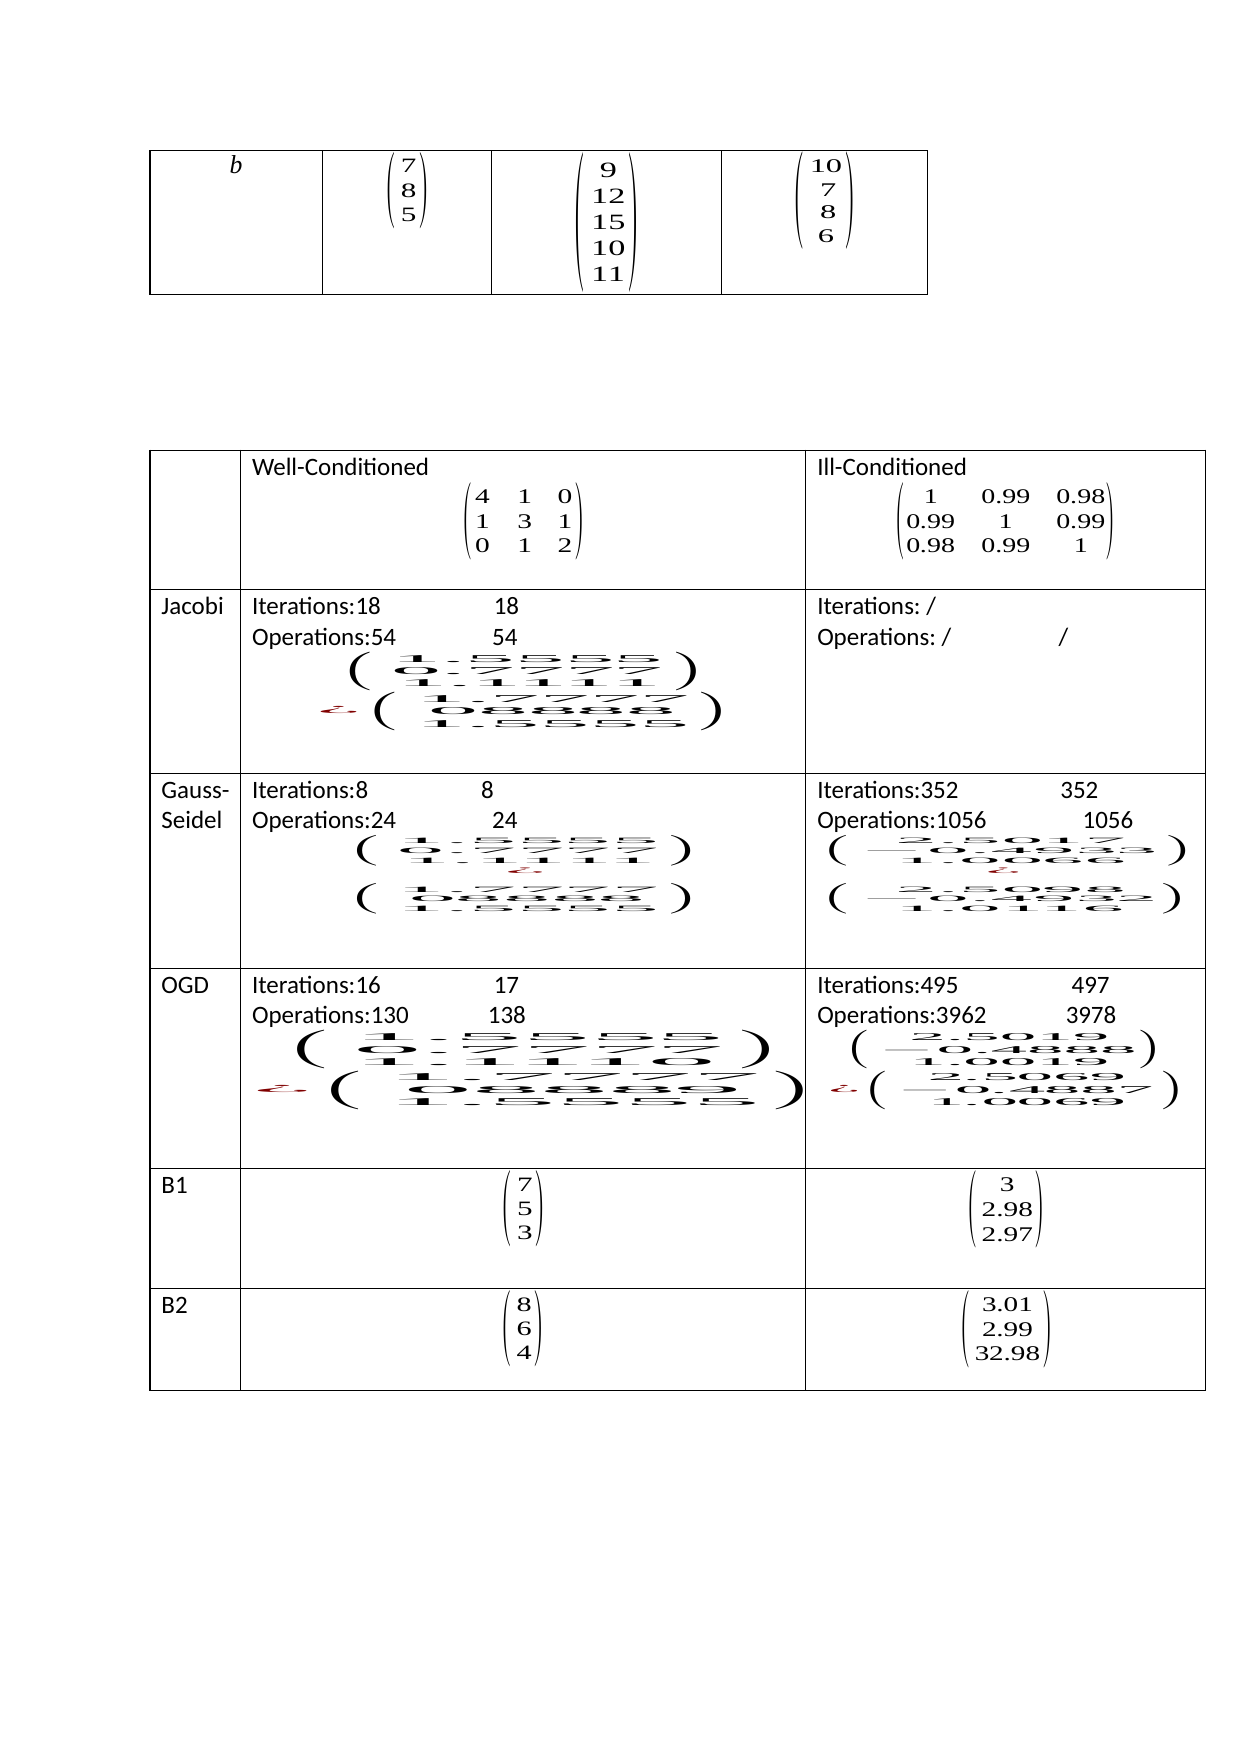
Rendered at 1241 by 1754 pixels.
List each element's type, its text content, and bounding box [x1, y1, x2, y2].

table_header Well-Conditioned [241, 451, 805, 589]
table_cell Iterations:16 17 Operations:130 138 [241, 969, 805, 1168]
table_cell [241, 1289, 805, 1390]
table_cell B1 [151, 1169, 240, 1288]
table_cell Iterations:8 8 Operations:24 24 [241, 774, 805, 968]
table_cell [492, 151, 721, 293]
table_cell Gauss-Seidel [151, 774, 240, 968]
table_cell B2 [151, 1289, 240, 1390]
table_cell [806, 1289, 1205, 1390]
table_cell [241, 1169, 805, 1288]
table_cell [151, 151, 322, 293]
table_cell Iterations:18 18 Operations:54 54 [241, 590, 805, 773]
table_header [151, 451, 240, 589]
table_cell [722, 151, 927, 293]
table_cell Jacobi [151, 590, 240, 773]
table_cell [323, 151, 491, 293]
table_cell Iterations:352 352 Operations:1056 1056 [806, 774, 1205, 968]
table_cell OGD [151, 969, 240, 1168]
table_cell Iterations: / Operations: / / [806, 590, 1205, 773]
table_cell [806, 1169, 1205, 1288]
table_cell Iterations:495 497 Operations:3962 3978 [806, 969, 1205, 1168]
table_header Ill-Conditioned [806, 451, 1205, 589]
